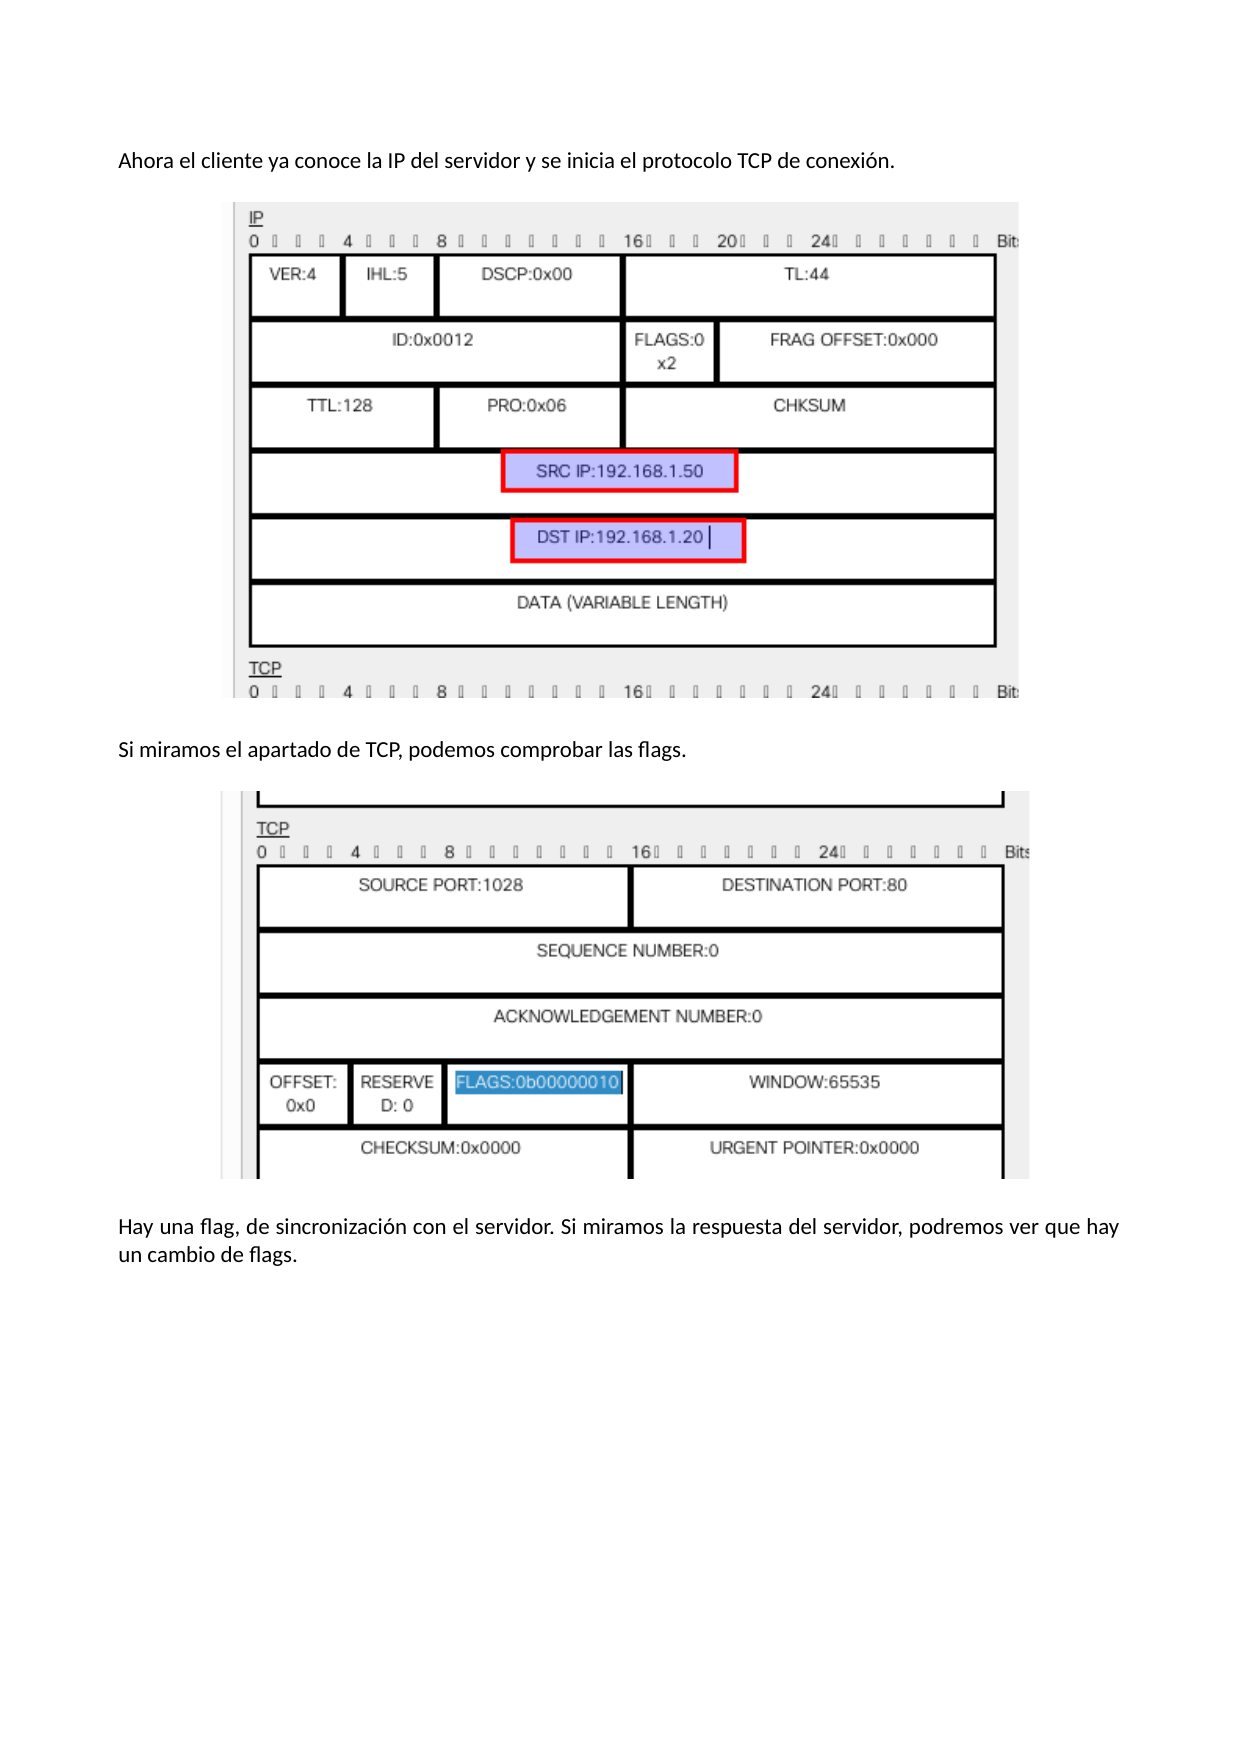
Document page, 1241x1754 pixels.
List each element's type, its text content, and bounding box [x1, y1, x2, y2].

text Si miramos el apartado de TCP, podemos comprobar las flags. [118, 735, 1122, 763]
text Hay una flag, de sincronización con el servidor. Si miramos la respuesta del servidor, podremos ver que hay un cambio de flags. [118, 1212, 1122, 1268]
text Ahora el cliente ya conoce la IP del servidor y se inicia el protocolo TCP de conexión. [118, 146, 1122, 174]
